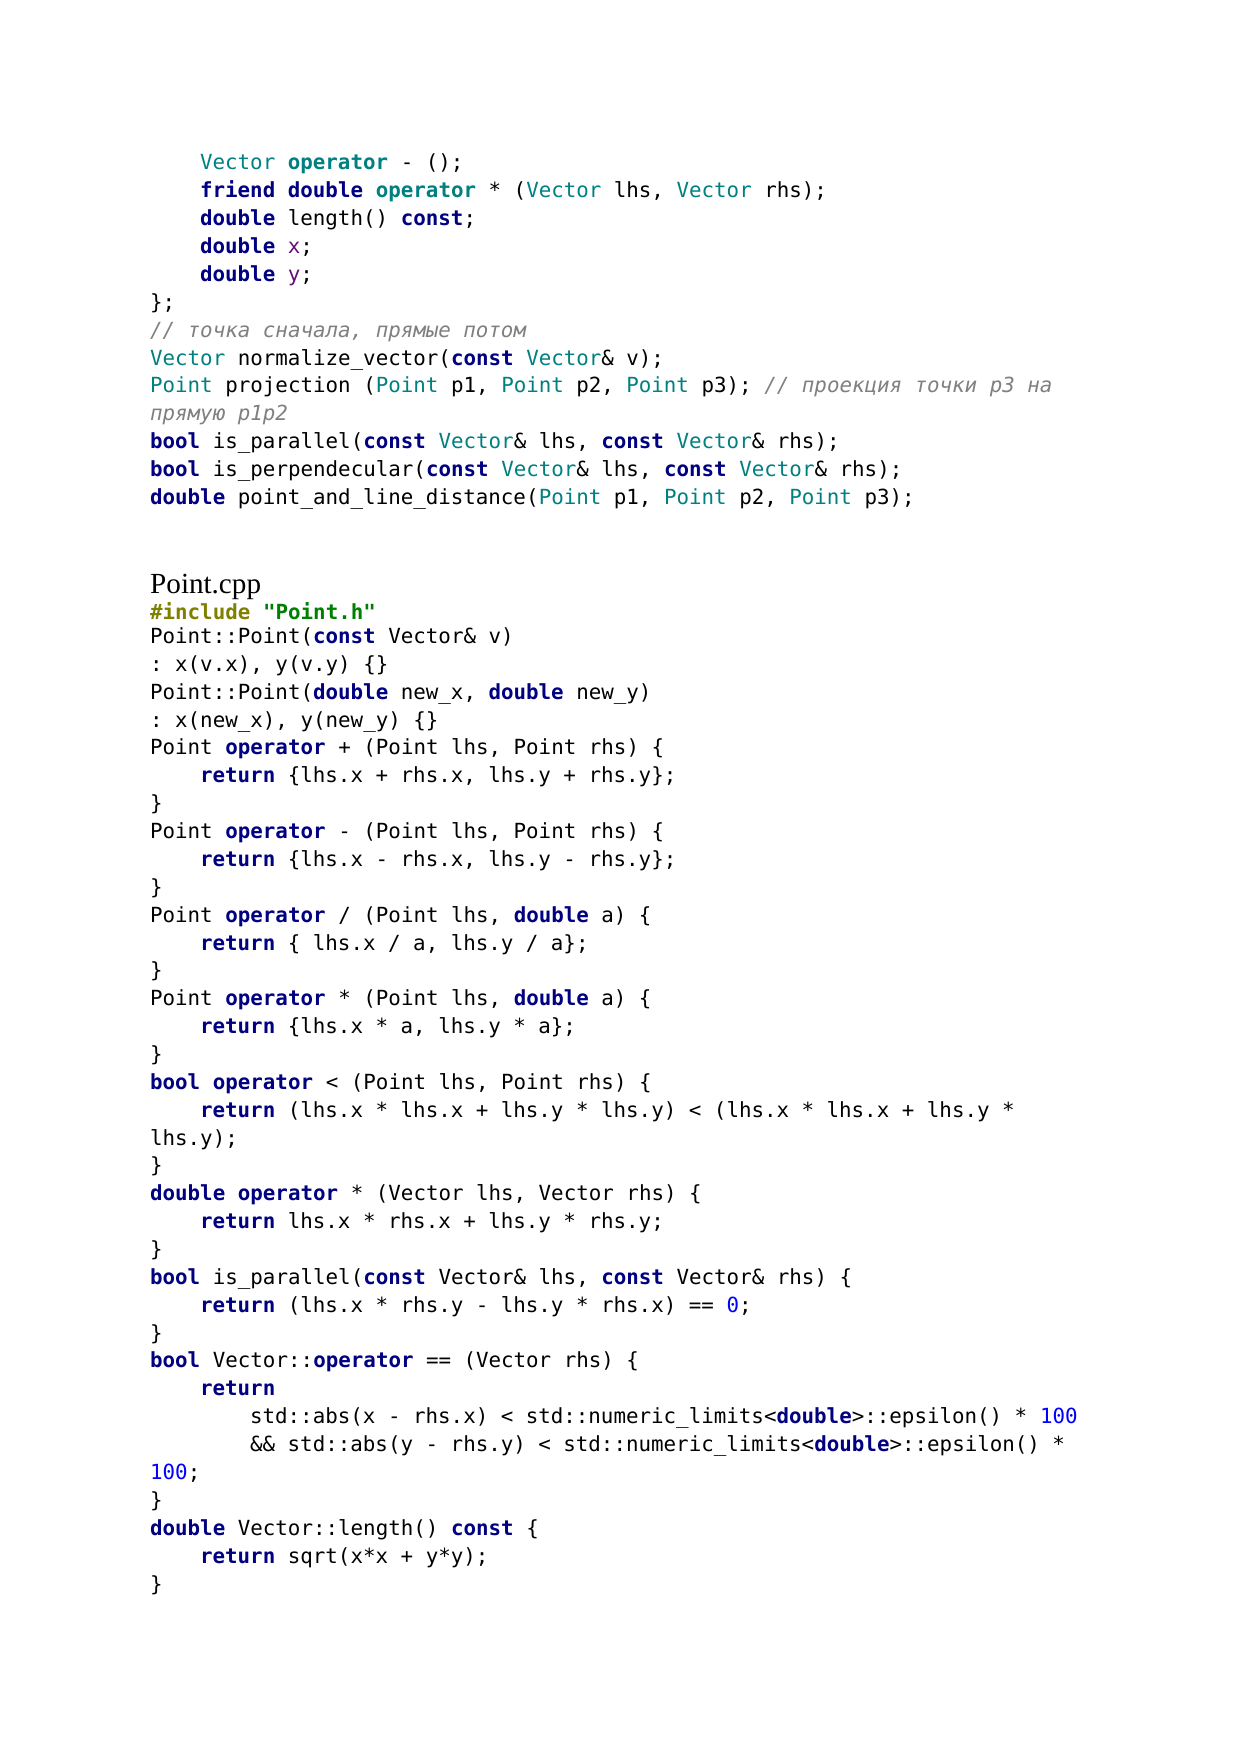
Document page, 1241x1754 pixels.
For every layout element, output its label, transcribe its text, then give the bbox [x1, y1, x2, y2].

text // точка сначала, прямые потом [150, 318, 1090, 342]
text return [150, 1376, 1090, 1401]
text bool is_parallel(const Vector& lhs, const Vector& rhs) { [150, 1265, 1090, 1289]
text } [150, 1153, 1090, 1178]
text double operator * (Vector lhs, Vector rhs) { [150, 1181, 1090, 1206]
text return (lhs.x * rhs.y - lhs.y * rhs.x) == 0; [150, 1293, 1090, 1317]
text return { lhs.x / a, lhs.y / a}; [150, 931, 1090, 955]
text Vector operator - (); [150, 150, 1090, 174]
text Point::Point(const Vector& v) [150, 624, 1090, 648]
text Vector normalize_vector(const Vector& v); [150, 346, 1090, 370]
text : x(v.x), y(v.y) {} [150, 652, 1090, 676]
text Point::Point(double new_x, double new_y) [150, 680, 1090, 704]
text } [150, 958, 1090, 983]
text bool operator < (Point lhs, Point rhs) { [150, 1070, 1090, 1094]
text double length() const; [150, 206, 1090, 230]
text }; [150, 290, 1090, 314]
text && std::abs(y - rhs.y) < std::numeric_limits<double>::epsilon() * 100; [150, 1432, 1090, 1484]
text return {lhs.x - rhs.x, lhs.y - rhs.y}; [150, 847, 1090, 871]
text } [150, 1237, 1090, 1261]
text return {lhs.x + rhs.x, lhs.y + rhs.y}; [150, 763, 1090, 787]
text } [150, 1488, 1090, 1512]
text : x(new_x), y(new_y) {} [150, 708, 1090, 732]
text bool Vector::operator == (Vector rhs) { [150, 1348, 1090, 1373]
text friend double operator * (Vector lhs, Vector rhs); [150, 178, 1090, 202]
text double Vector::length() const { [150, 1516, 1090, 1540]
text double x; [150, 234, 1090, 258]
text double point_and_line_distance(Point p1, Point p2, Point p3); [150, 485, 1090, 509]
text } [150, 1321, 1090, 1345]
text } [150, 791, 1090, 816]
text std::abs(x - rhs.x) < std::numeric_limits<double>::epsilon() * 100 [150, 1404, 1090, 1429]
text return lhs.x * rhs.x + lhs.y * rhs.y; [150, 1209, 1090, 1233]
text Point operator + (Point lhs, Point rhs) { [150, 735, 1090, 760]
text return sqrt(x*x + y*y); [150, 1544, 1090, 1568]
text Point operator * (Point lhs, double a) { [150, 986, 1090, 1011]
text double y; [150, 262, 1090, 286]
text } [150, 875, 1090, 899]
text Point operator / (Point lhs, double a) { [150, 903, 1090, 927]
text return {lhs.x * a, lhs.y * a}; [150, 1014, 1090, 1038]
text Point projection (Point p1, Point p2, Point p3); // проекция точки p3 на прямую p1p2 [150, 373, 1090, 426]
text } [150, 1572, 1090, 1596]
text Point operator - (Point lhs, Point rhs) { [150, 819, 1090, 843]
text bool is_perpendecular(const Vector& lhs, const Vector& rhs); [150, 457, 1090, 481]
text bool is_parallel(const Vector& lhs, const Vector& rhs); [150, 429, 1090, 453]
text Point.cpp [150, 566, 1090, 600]
text return (lhs.x * lhs.x + lhs.y * lhs.y) < (lhs.x * lhs.x + lhs.y * lhs.y); [150, 1098, 1090, 1150]
text #include "Point.h" [150, 600, 1090, 624]
text } [150, 1042, 1090, 1066]
